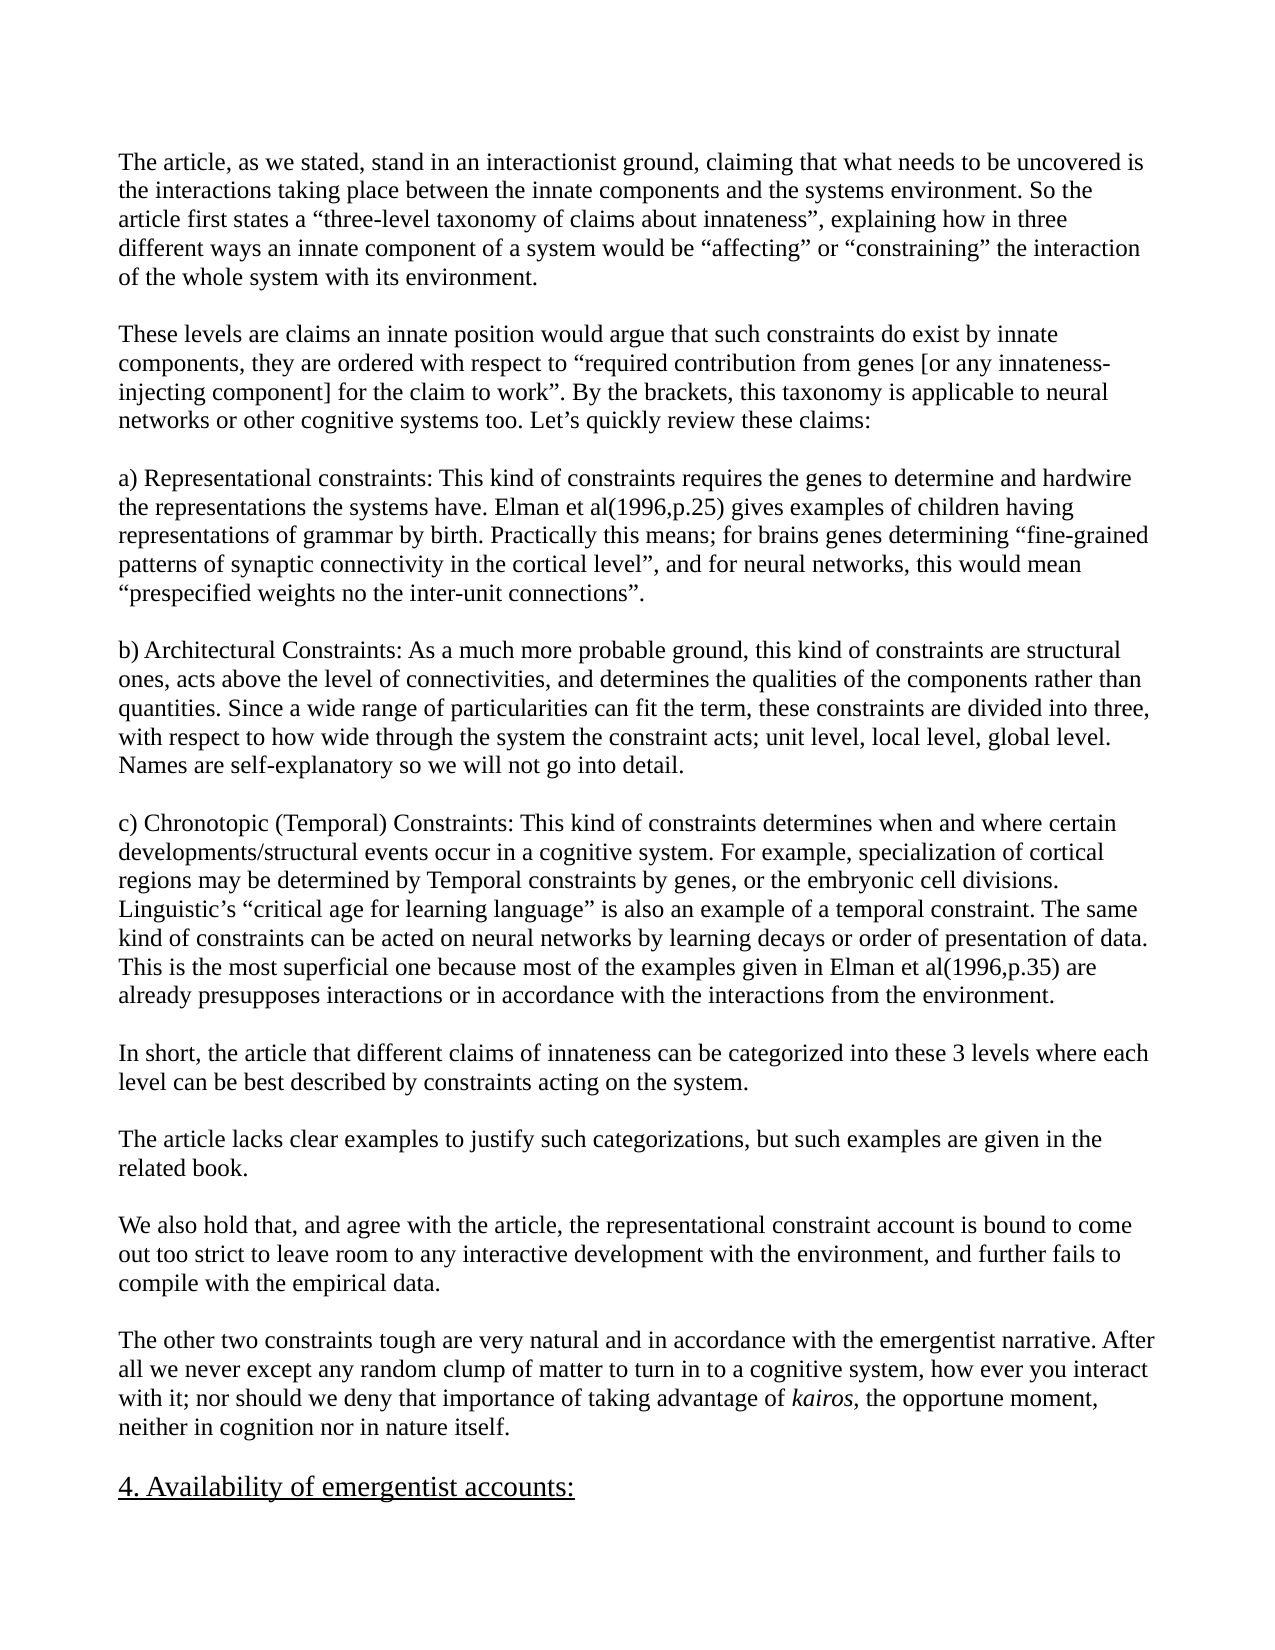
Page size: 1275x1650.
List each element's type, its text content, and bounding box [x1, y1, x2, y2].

text We also hold that, and agree with the article, the representational constraint account is bound to come out too strict to leave room to any interactive development with the environment, and further fails to compile with the empirical data. [118, 1211, 1157, 1297]
text a) Representational constraints: This kind of constraints requires the genes to determine and hardwire the representations the systems have. Elman et al(1996,p.25) gives examples of children having representations of grammar by birth. Practically this means; for brains genes determining “fine-grained patterns of synaptic connectivity in the cortical level”, and for neural networks, this would mean “prespecified weights no the inter-unit connections”. [118, 463, 1157, 607]
text The other two constraints tough are very natural and in accordance with the emergentist narrative. After all we never except any random clump of matter to turn in to a cognitive system, how ever you interact with it; nor should we deny that importance of taking advantage of kairos, the opportune moment, neither in cognition nor in nature itself. [118, 1326, 1157, 1441]
text 4. Availability of emergentist accounts: [118, 1469, 1157, 1503]
text In short, the article that different claims of innateness can be categorized into these 3 levels where each level can be best described by constraints acting on the system. [118, 1038, 1157, 1096]
text These levels are claims an innate position would argue that such constraints do exist by innate components, they are ordered with respect to “required contribution from genes [or any innateness-injecting component] for the claim to work”. By the brackets, this taxonomy is applicable to neural networks or other cognitive systems too. Let’s quickly review these claims: [118, 319, 1157, 434]
text c) Chronotopic (Temporal) Constraints: This kind of constraints determines when and where certain developments/structural events occur in a cognitive system. For example, specialization of cortical regions may be determined by Temporal constraints by genes, or the embryonic cell divisions. Linguistic’s “critical age for learning language” is also an example of a temporal constraint. The same kind of constraints can be acted on neural networks by learning decays or order of presentation of data. This is the most superficial one because most of the examples given in Elman et al(1996,p.35) are already presupposes interactions or in accordance with the interactions from the environment. [118, 808, 1157, 1009]
text b) Architectural Constraints: As a much more probable ground, this kind of constraints are structural ones, acts above the level of connectivities, and determines the qualities of the components rather than quantities. Since a wide range of particularities can fit the term, these constraints are divided into three, with respect to how wide through the system the constraint acts; unit level, local level, global level. Names are self-explanatory so we will not go into detail. [118, 636, 1157, 779]
text The article, as we stated, stand in an interactionist ground, claiming that what needs to be uncovered is the interactions taking place between the innate components and the systems environment. So the article first states a “three-level taxonomy of claims about innateness”, explaining how in three different ways an innate component of a system would be “affecting” or “constraining” the interaction of the whole system with its environment. [118, 147, 1157, 291]
text The article lacks clear examples to justify such categorizations, but such examples are given in the related book. [118, 1124, 1157, 1182]
